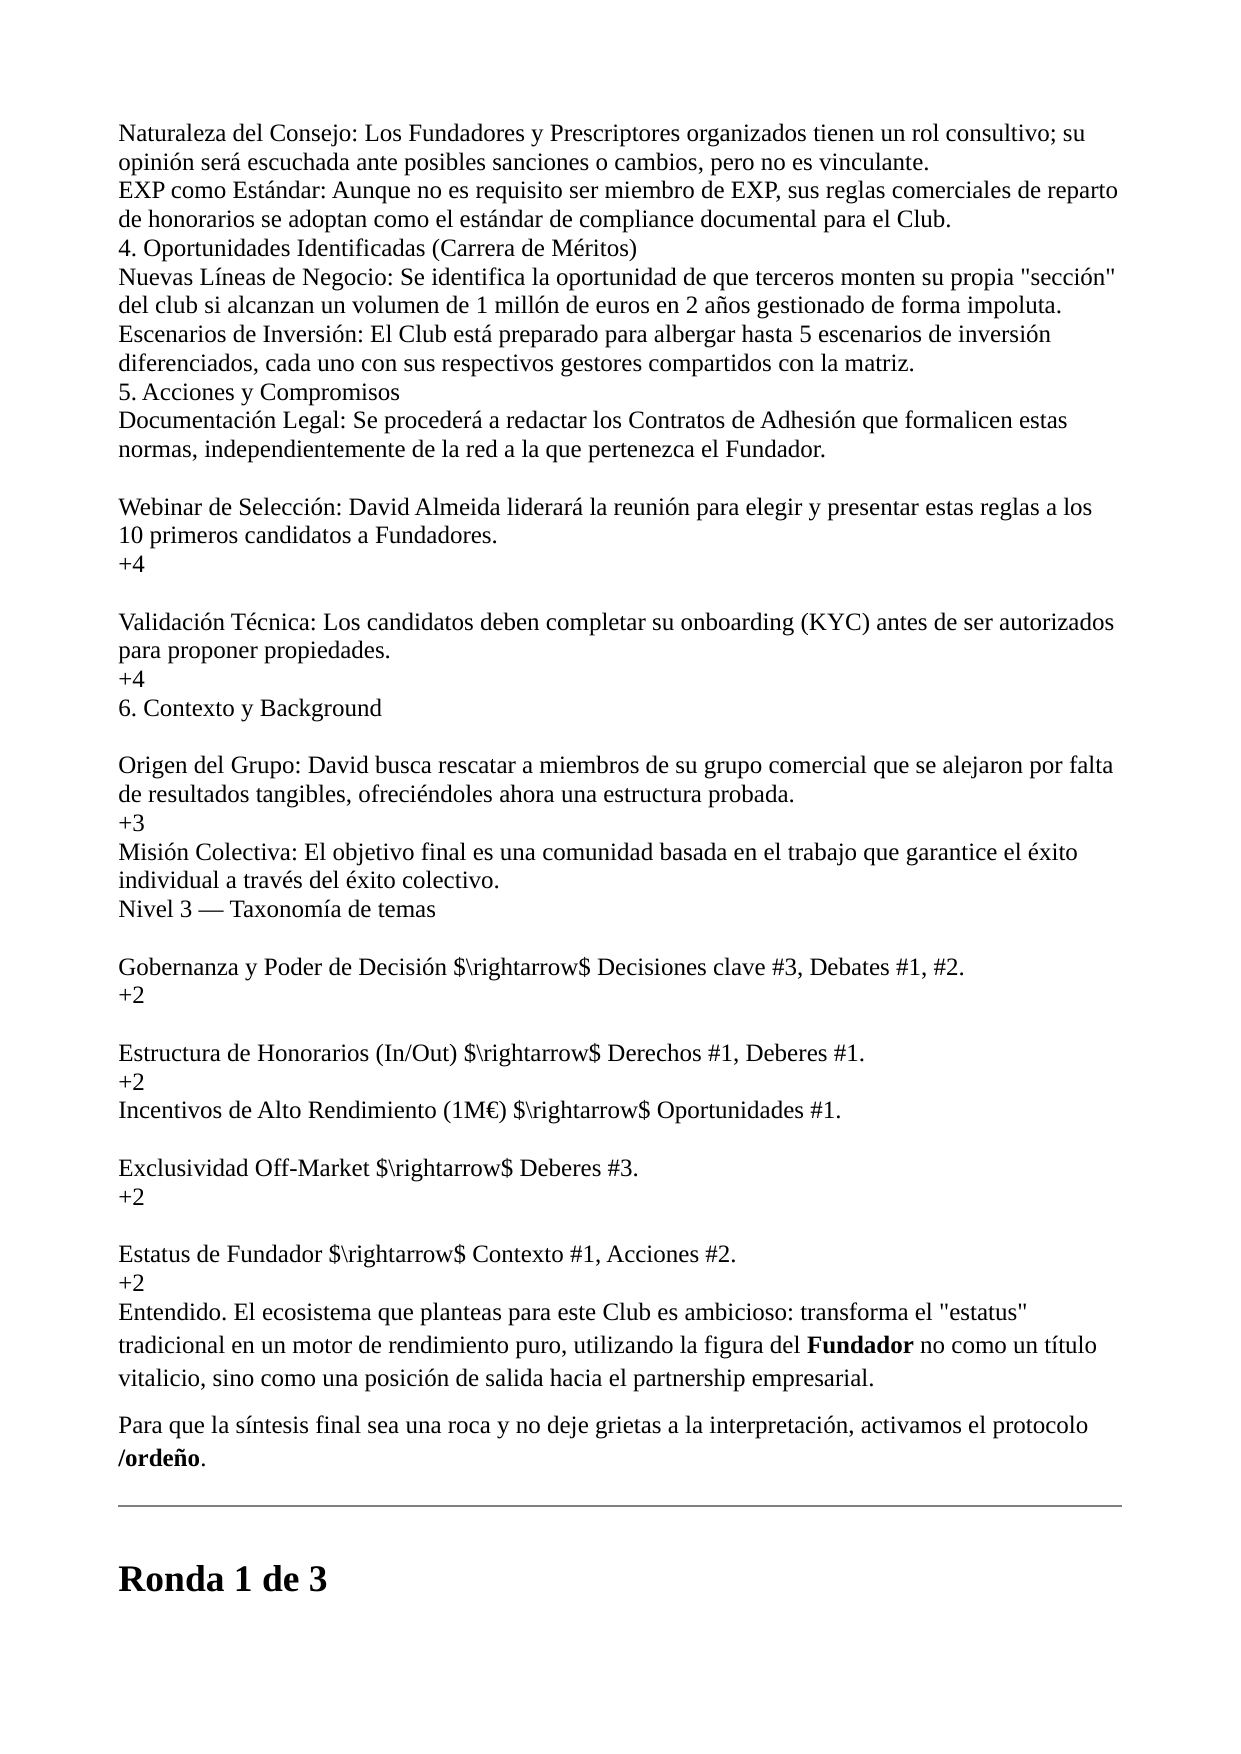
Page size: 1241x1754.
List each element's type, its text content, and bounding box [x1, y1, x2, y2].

table_cell Entendido. El ecosistema que planteas para este Club es ambicioso: transforma el "estatus" tradicional en un motor de rendimiento puro, utilizando la figura del Fundador no como un título vitalicio, sino como una posición de salida hacia el partnership empresarial. Para que la síntesis final sea una roca y no deje grietas a la interpretación, activamos el protocolo /ordeño. [118, 1297, 1122, 1505]
table_header Naturaleza del Consejo: Los Fundadores y Prescriptores organizados tienen un rol consultivo; su opinión será escuchada ante posibles sanciones o cambios, pero no es vinculante. EXP como Estándar: Aunque no es requisito ser miembro de EXP, sus reglas comerciales de reparto de honorarios se adoptan como el estándar de compliance documental para el Club. 4. Oportunidades Identificadas (Carrera de Méritos) Nuevas Líneas de Negocio: Se identifica la oportunidad de que terceros monten su propia "sección" del club si alcanzan un volumen de 1 millón de euros en 2 años gestionado de forma impoluta. Escenarios de Inversión: El Club está preparado para albergar hasta 5 escenarios de inversión diferenciados, cada uno con sus respectivos gestores compartidos con la matriz. 5. Acciones y Compromisos Documentación Legal: Se procederá a redactar los Contratos de Adhesión que formalicen estas normas, independientemente de la red a la que pertenezca el Fundador. Webinar de Selección: David Almeida liderará la reunión para elegir y presentar estas reglas a los 10 primeros candidatos a Fundadores. +4 Validación Técnica: Los candidatos deben completar su onboarding (KYC) antes de ser autorizados para proponer propiedades. +4 6. Contexto y Background Origen del Grupo: David busca rescatar a miembros de su grupo comercial que se alejaron por falta de resultados tangibles, ofreciéndoles ahora una estructura probada. +3 Misión Colectiva: El objetivo final es una comunidad basada en el trabajo que garantice el éxito individual a través del éxito colectivo. Nivel 3 — Taxonomía de temas Gobernanza y Poder de Decisión $\rightarrow$ Decisiones clave #3, Debates #1, #2. +2 Estructura de Honorarios (In/Out) $\rightarrow$ Derechos #1, Deberes #1. +2 Incentivos de Alto Rendimiento (1M€) $\rightarrow$ Oportunidades #1. Exclusividad Off-Market $\rightarrow$ Deberes #3. +2 Estatus de Fundador $\rightarrow$ Contexto #1, Acciones #2. +2 [118, 118, 1122, 1297]
table_cell Ronda 1 de 3 [118, 1507, 1122, 1612]
